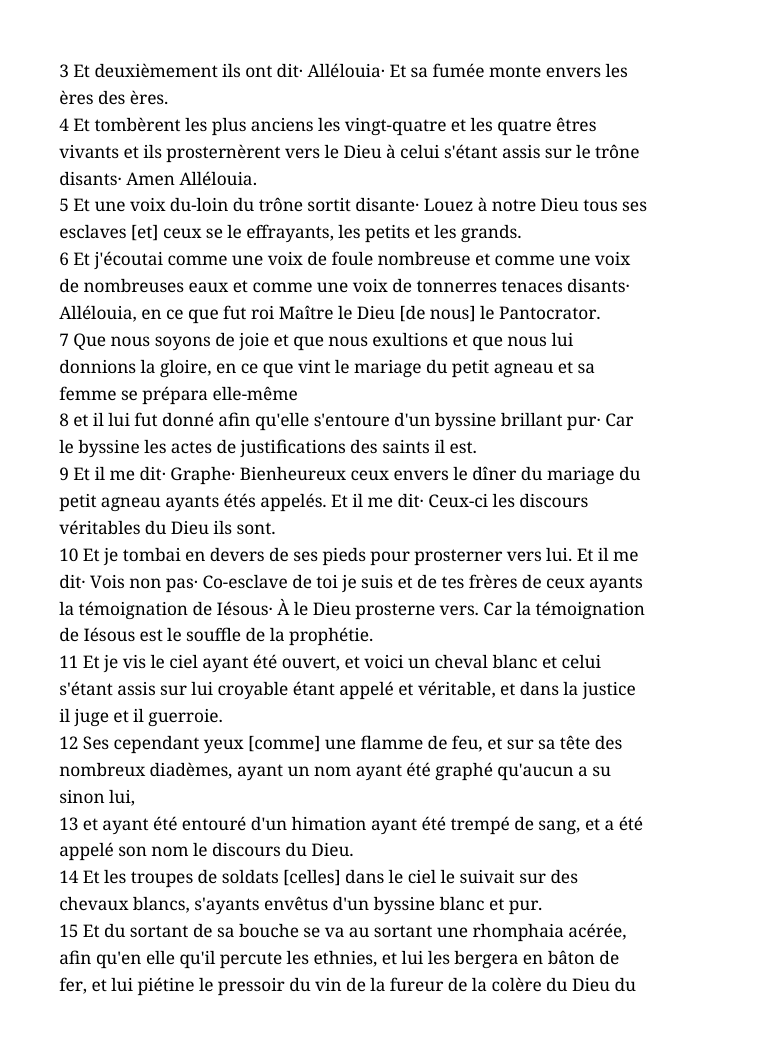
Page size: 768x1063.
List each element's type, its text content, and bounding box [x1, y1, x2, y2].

text 3 Et deuxièmement ils ont dit· Allélouia· Et sa fumée monte envers les ères des ères. 4 Et tombèrent les plus anciens les vingt-quatre et les quatre êtres vivants et ils prosternèrent vers le Dieu à celui s'étant assis sur le trône disants· Amen Allélouia. 5 Et une voix du-loin du trône sortit disante· Louez à notre Dieu tous ses esclaves [et] ceux se le effrayants, les petits et les grands. 6 Et j'écoutai comme une voix de foule nombreuse et comme une voix de nombreuses eaux et comme une voix de tonnerres tenaces disants· Allélouia, en ce que fut roi Maître le Dieu [de nous] le Pantocrator. 7 Que nous soyons de joie et que nous exultions et que nous lui donnions la gloire, en ce que vint le mariage du petit agneau et sa femme se prépara elle-même 8 et il lui fut donné afin qu'elle s'entoure d'un byssine brillant pur· Car le byssine les actes de justifications des saints il est. 9 Et il me dit· Graphe· Bienheureux ceux envers le dîner du mariage du petit agneau ayants étés appelés. Et il me dit· Ceux-ci les discours véritables du Dieu ils sont. 10 Et je tombai en devers de ses pieds pour prosterner vers lui. Et il me dit· Vois non pas· Co-esclave de toi je suis et de tes frères de ceux ayants la témoignation de Iésous· À le Dieu prosterne vers. Car la témoignation de Iésous est le souffle de la prophétie. 11 Et je vis le ciel ayant été ouvert, et voici un cheval blanc et celui s'étant assis sur lui croyable étant appelé et véritable, et dans la justice il juge et il guerroie. 12 Ses cependant yeux [comme] une flamme de feu, et sur sa tête des nombreux diadèmes, ayant un nom ayant été graphé qu'aucun a su sinon lui, 13 et ayant été entouré d'un himation ayant été trempé de sang, et a été appelé son nom le discours du Dieu. 14 Et les troupes de soldats [celles] dans le ciel le suivait sur des chevaux blancs, s'ayants envêtus d'un byssine blanc et pur. 15 Et du sortant de sa bouche se va au sortant une rhomphaia acérée, afin qu'en elle qu'il percute les ethnies, et lui les bergera en bâton de fer, et lui piétine le pressoir du vin de la fureur de la colère du Dieu du [59, 59, 649, 996]
